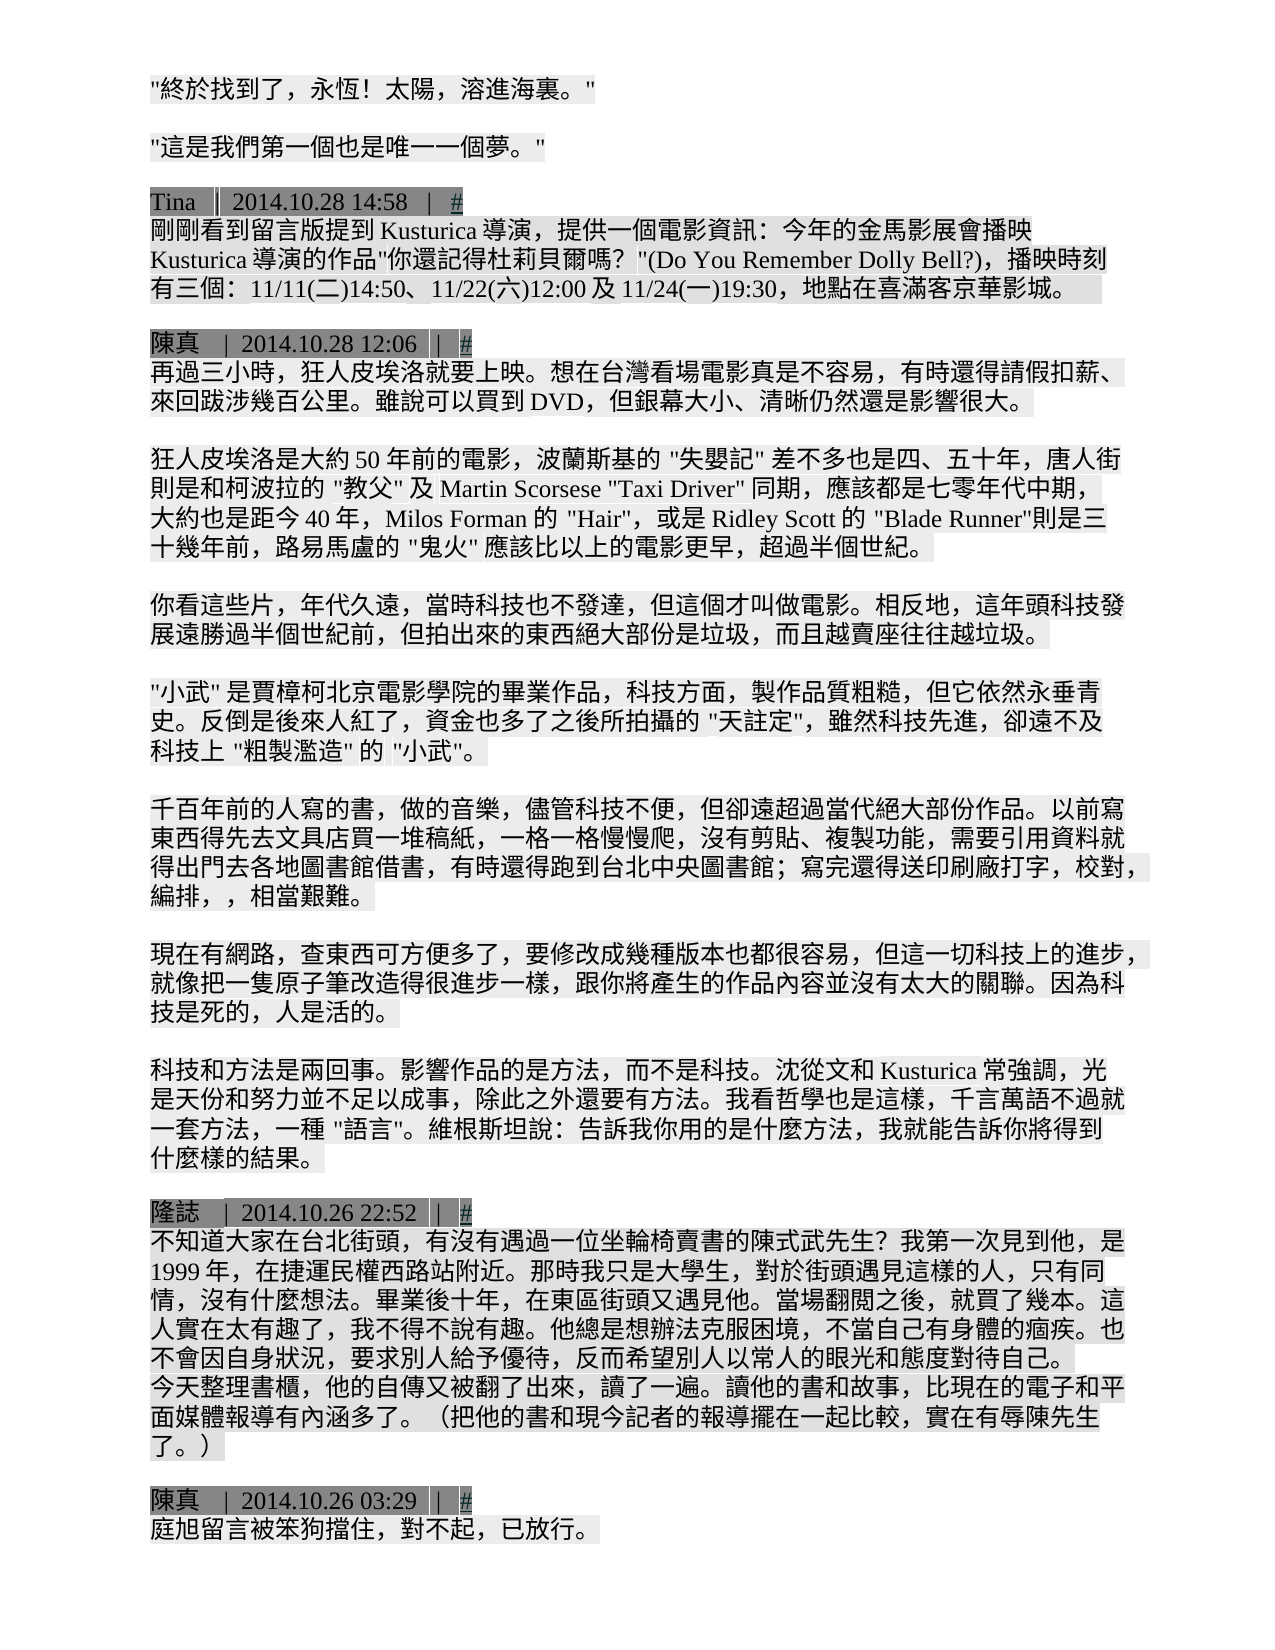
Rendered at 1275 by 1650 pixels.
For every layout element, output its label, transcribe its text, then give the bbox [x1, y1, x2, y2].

text 隆誌 | 2014.10.26 22:52 | # [150, 1198, 1125, 1228]
text 剛剛看到留言版提到Kusturica導演，提供一個電影資訊：今年的金馬影展會播映Kusturica導演的作品"你還記得杜莉貝爾嗎？"(Do You Remember Dolly Bell?)，播映時刻有三個：11/11(二)14:50、11/22(六)12:00及11/24(一)19:30，地點在喜滿客京華影城。 [150, 216, 1125, 304]
text 庭旭留言被笨狗擋住，對不起，已放行。 [150, 1515, 1125, 1544]
text Tina | 2014.10.28 14:58 | # [150, 187, 1125, 216]
text 不早說，要不然就可以假公濟私，結合下個月的靜站，畢其功於一役。下個月站樁時間是11月8日。 "Do You Remember Dolly Bell?" 這片第一次看大銀幕是在倫敦。那一天，剛好同時有另一個活動，坂本龍一來倫敦舉行演奏會，二者只能擇其一。最後，選擇了電影，放棄了音樂。 去過布拉格三次，主要原因之一無非就是衝著 Kusturica 來。他在布拉格的 FAMU 唸了六年書，Kusturica 的好友 Milos Forman 也是FAMU 畢業。我還千辛萬苦來到布拉格一家叫 "鐵達尼" 的餐廳吃鬆餅，據說是 Kusturica 學生時代一部電影習作的拍攝現場。 FAMU 就在莫爾道河邊 (Moldau)。還記得電影 "永生樹" 裏由19世紀捷克音樂家 Bedrich Smetana 寫的那首讚頌莫爾道河的曲子嗎？這河估計是我生平所見最美麗的一條河。許多年前，少年Kusturica 每天在此出沒；想像中的場景，倏忽來到眼前，宛如白日做夢。 FAMU門禁森嚴，但最後還是讓我給公然潛入，可能我一頭亂髮，看起來有點怪，來到這怪人聚集處，便見怪不怪了。不但潛入校區，甚至還來到地下樓層一座放映室，估計學生們應該就是每天在這地方學習怎麼拍電影。 初次推開FAMU沉重的大門，難免激動；毫無疑問，這道門， Kusturica肯定推了不知道幾千回，而我也給這門推上一把，在心裏頭留了個紀念。 有些人，近在四周，卻遠在天邊；有些則是不相識卻知心，哪怕死的活的都一樣。活著的依舊在，而死去的卻也始終不曾死去。 除了Kusturica，還有一些我的 "知心好友們" 也在布拉格留下足跡。例如，各位知道今天是什麼日子嗎？227年前的今天 (10月29日)，正是 "唐喬凡尼" 的首度公演，地點就在布拉格市中心的 Stavovske Divadlo 歌劇院。公演那一天，莫扎特在現場監督、指揮，就在我眼前這個樓梯通道忙進忙出。當天首演很成功，莫扎特趕緊寫信跟他媽媽報告好消息。 歌劇院附近幾步路，有棟建築，目前好像是個神經學研究中心，屬查爾斯大學，當年愛因斯坦就在這裏教書。據說，當時旁邊有個精神病院；有一天，愛因斯坦從陽台上看著病患，對友人說，大概只有瘋子才會相信他的相對論。我最愛的詩人R.M.Rilke，則是這所大學沒有畢業的一個哲學系學生，一生顛沛困頓，為求基本溫飽，四處巴結逢迎找機會出版文集，曾來到巴黎擔任羅丹的行政助理，幫他處理雜事。 布拉格保留許多18-19世紀的建築，加上一條美麗的河和查爾斯橋，真是美得不像話。而且，感覺藝術離一般人很近，近到似乎就像呼吸那般尋常，而不是什麼藉以高人一等的虛榮。我就是在布拉格的國家劇院以幾十元台幣跟一個捷克阿公買黃牛票，觀賞普契尼的 "托斯卡"；當 "今夜星光燦爛" 歌聲響起時，旁邊及後座幾個洋人歐肉桑頻頻拭淚啜泣。 也許是因為取景容易，在布拉格待沒幾天，就遇到兩三次拍電影的場面，其中一次還成為臨時不小心加入的 "臨時演員"。那天，在市中心想找廁所，於是就跑到距離最近的美術館小便。小完之後，嚇！什麼情況？！剛剛明明招牌上寫著美術館，怎麼小個便之後招牌就變了，變成外交部，是發生政變嗎？我看 "外交部" 大門口立著一個活動講臺，擠著一堆人，很多攝影記者圍繞四周，講台上有個穿西裝的對準麥克風好像準備發表演說。我趕緊也擠上去，看看發生什麼事。結果發現大家對我投以奇怪的微笑，我這才明白，原來是在拍電影。 今天跑去看第 N次的 "狂人皮埃洛"。這種片若是平常上映，會有人去看才怪。令人難以理解的是，台灣人似乎很愛趕場影展，似乎任何電影，只要掛上 "影展" 二字便一票難求。坎城影展我去了三趟，但在台灣，我卻超不喜歡看什麼影展，總覺得虛榮味道很重，非常難受。前天去看波蘭斯基的 "唐人街" ，電影結束時，竟有許多人鼓掌，感覺很噁心。國外觀眾也常鼓掌，生平看過最瘋狂的一次鼓掌是 Kusturica的 "黑貓白貓"，在劍橋的 Art Cinema 上映，簡直是全場沸騰。但台灣人的掌聲卻讓我渾身不自在，有點假，做作，有一種宣示高人一等的味道在裏頭。 可是，若沒有影展，在台灣幾乎根本不可能看到許多電影，演來演去永遠就是一堆毫無意義的賣座垃圾片。 也許是受到美國文化的影響，曾幾何時，台灣人看電影好像非吃不可，手上總是拿著一堆食物，而且都是用塑膠袋裝著，不但味道臭，而且一直製造噪音。我始終想不明白，如果很餓，為什麼不先吃完飯再來看電影？如果很渴，為什麼不先喝點水？今天我旁邊坐一個女大學生模樣的人，座位上放一杯飲料，每隔三分鐘她就會拿起來吸一口，不斷弄出塑膠袋的噪音。我很想問她，為什麼不一口喝完？這樣一直吵要吵到幾時？還好，大約半小時後，我發現她已經睡著了，還發出打鼾聲。 前排則是一位吃熱狗的男學生，後方也頻頻飄來食物的臭味和塑膠袋悉悉訴訴的聲音。大約折磨了半小時，大家才終於 "酒足飯飽"，靜了下來，不再有味道和噪音。可是，我們如果去聽音樂會或上教堂，難道也要餓成這樣、非邊吃邊聽音樂聽講道不可？跟做愛或打架一樣，藝術難道不就是一種需要投入與專注的熱情活動？有人每次做愛都得邊吃鹹酥雞邊那個的嗎？去教堂做禮拜可以一邊啃雞腿一邊聽講道嗎？ "狂人皮埃洛" 裏，男主角一路逃亡一路看書、寫作，吟詩作詞。他一再感嘆，我們曾有過輝煌的文藝鼎盛，而今安在哉？當然，高達的電影如抽象詩，沒法直接做此形而下解，但我略知他一二，知道他心裏對美國低級庸俗文化掌控全球的強烈不滿。對此我亦頗有同感。隨著科技進步，我們反倒失去說故事的能力，甚至連聽故事的能力也已蕩然無存。我發現，比方說很多人，他已經習慣好萊塢那一套語言，沒有作者，大家使用一模一樣的一套公式。這樣一種 "故事"，老實說，我反倒覺得更難理解，更不用說感動，因為太低級了。 人們看電影，就像在聽取簡報或收看新聞節目那樣，他只能在一種表面情節的低能、庸俗連結下去理解人事物；只要沿著這樣一種關係連結，他就能迅速 "看懂" 故事；因為如何如何，所以如何如何，故事大意如何，所欲傳達的訊息如何...等等。可是，如果故事真的長這副德性，那就直接公布作者所欲傳達的訊息不就好了？相反地，當這樣一種好萊塢式的低能關係連結不存在時，他就會抱怨看不懂，或是想快轉，想儘快 "知道" 故事是什麼。 法官辦案或是做研究工作是可以這樣幹沒錯，比方說我一年可以看上五百本學術用書，因為我很快就能掌握重點，可是，故事卻不是這樣看。你讀報紙社論原本就應該這樣讀，前面看看，後面看看，中間瞄兩眼，整篇文章一會兒就能看完。但故事卻不是這樣看的。就好像音樂只能以一定的內在節拍速率聆聽，不可能快轉，也不可能沿著某個什麼低能的關係連結迅速掌握重點。 故事講得好不好是另一回事，但故事就是故事，故事跟音樂一樣，它不是新聞簡報，也不是知識要點。我從一個人讀我的文字的速度和反覆閱讀的次數，就能知道他是讀者或半票讀者。半票讀者只是迅速挖出他想要的 "答案" 或 "重點"，但一首歌，一段思維，一種情緒，會有什麼重點？ 就如““狂人皮埃洛” 這電影能有什麼重點？男女角說： "無數個世紀過去了，就像許多風暴。我們都到了中年，不再對著鏡子自言自語。我們殺人，我們唱歌，每次呼喚對方都用不同的名字，我們玩著小時候的角色扮演，我們是在休假的死人，我們講故事維生。你在日記裏寫著：詩是失敗者的遊戲。" 最後， "終於找到了，永恆！太陽，溶進海裏。" "這是我們第一個也是唯一一個夢。" [150, 75, 1125, 162]
text 陳真 | 2014.10.28 12:06 | # [150, 329, 1125, 358]
text 再過三小時，狂人皮埃洛就要上映。想在台灣看場電影真是不容易，有時還得請假扣薪、來回跋涉幾百公里。雖說可以買到DVD，但銀幕大小、清晰仍然還是影響很大。 狂人皮埃洛是大約50 年前的電影，波蘭斯基的 "失嬰記" 差不多也是四、五十年，唐人街則是和柯波拉的 "教父" 及Martin Scorsese "Taxi Driver" 同期，應該都是七零年代中期，大約也是距今40年，Milos Forman 的 "Hair"，或是Ridley Scott的 "Blade Runner"則是三十幾年前，路易馬盧的 "鬼火" 應該比以上的電影更早，超過半個世紀。 你看這些片，年代久遠，當時科技也不發達，但這個才叫做電影。相反地，這年頭科技發展遠勝過半個世紀前，但拍出來的東西絕大部份是垃圾，而且越賣座往往越垃圾。 "小武" 是賈樟柯北京電影學院的畢業作品，科技方面，製作品質粗糙，但它依然永垂青史。反倒是後來人紅了，資金也多了之後所拍攝的 "天註定"，雖然科技先進，卻遠不及科技上 "粗製濫造" 的 "小武"。 千百年前的人寫的書，做的音樂，儘管科技不便，但卻遠超過當代絕大部份作品。以前寫東西得先去文具店買一堆稿紙，一格一格慢慢爬，沒有剪貼、複製功能，需要引用資料就得出門去各地圖書館借書，有時還得跑到台北中央圖書館；寫完還得送印刷廠打字，校對，編排，，相當艱難。 現在有網路，查東西可方便多了，要修改成幾種版本也都很容易，但這一切科技上的進步，就像把一隻原子筆改造得很進步一樣，跟你將產生的作品內容並沒有太大的關聯。因為科技是死的，人是活的。 科技和方法是兩回事。影響作品的是方法，而不是科技。沈從文和Kusturica常強調，光是天份和努力並不足以成事，除此之外還要有方法。我看哲學也是這樣，千言萬語不過就一套方法，一種 "語言"。維根斯坦說：告訴我你用的是什麼方法，我就能告訴你將得到什麼樣的結果。 [150, 358, 1125, 1173]
text 陳真 | 2014.10.26 03:29 | # [150, 1486, 1125, 1515]
text 不知道大家在台北街頭，有沒有遇過一位坐輪椅賣書的陳式武先生？我第一次見到他，是1999年，在捷運民權西路站附近。那時我只是大學生，對於街頭遇見這樣的人，只有同情，沒有什麼想法。畢業後十年，在東區街頭又遇見他。當場翻閲之後，就買了幾本。這人實在太有趣了，我不得不說有趣。他總是想辦法克服困境，不當自己有身體的痼疾。也不會因自身狀況，要求別人給予優待，反而希望別人以常人的眼光和態度對待自己。 今天整理書櫃，他的自傳又被翻了出來，讀了一遍。讀他的書和故事，比現在的電子和平面媒體報導有內涵多了。（把他的書和現今記者的報導擺在一起比較，實在有辱陳先生了。） [150, 1228, 1125, 1461]
